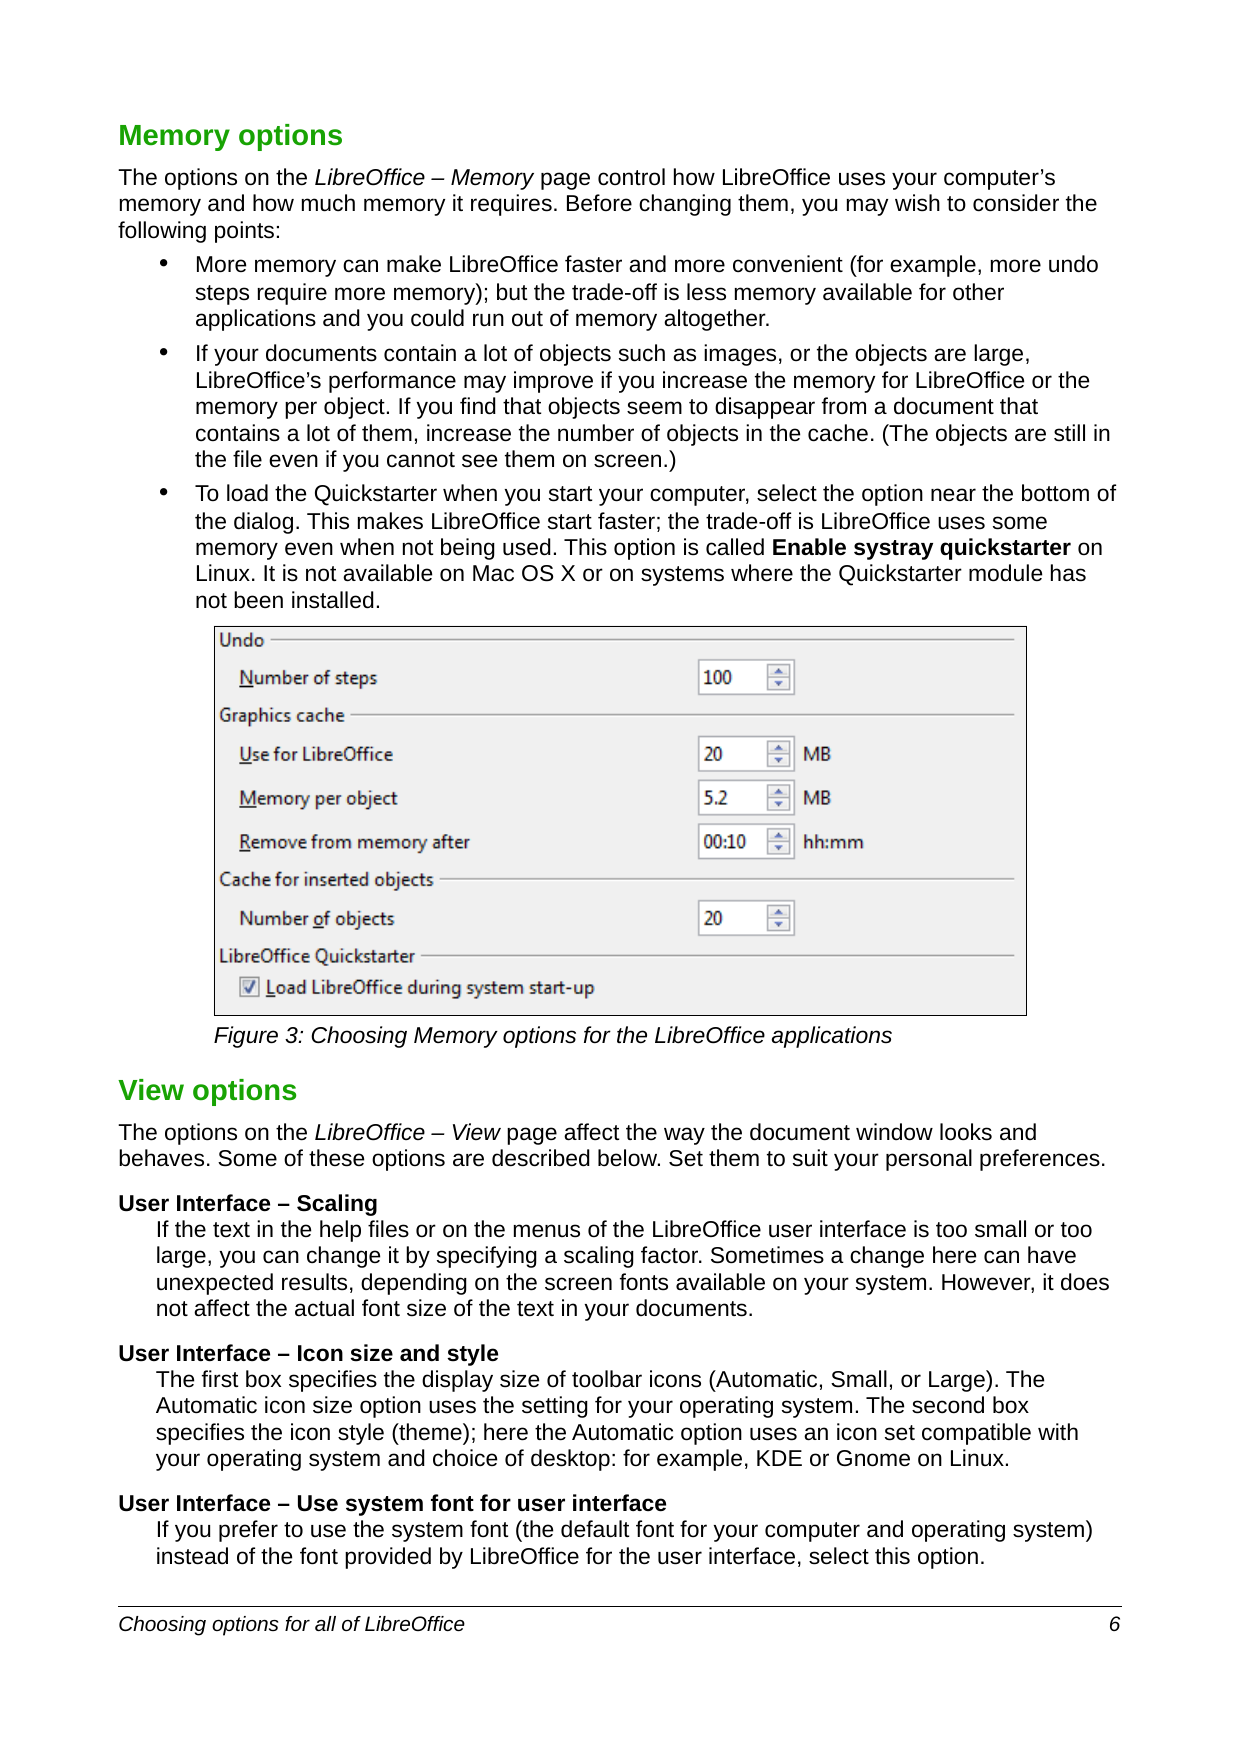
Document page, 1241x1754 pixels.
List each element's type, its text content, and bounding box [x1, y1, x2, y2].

text User Interface – Use system font for user interface [118, 1490, 1122, 1516]
subtitle View options [118, 1072, 1122, 1106]
list To load the Quickstarter when you start your computer, select the option near the bottom of the dialog. This makes LibreOffice start faster; the trade-off is LibreOffice uses some memory even when not being used. This option is called Enable systray quickstarter on Linux. It is not available on Mac OS X or on systems where the Quickstarter module has not been installed. [156, 478, 1122, 613]
list More memory can make LibreOffice faster and more convenient (for example, more undo steps require more memory); but the trade-off is less memory available for other applications and you could run out of memory altogether. [156, 249, 1122, 331]
list If your documents contain a lot of objects such as images, or the objects are large, LibreOffice’s performance may improve if you increase the memory for LibreOffice or the memory per object. If you find that objects seem to disappear from a document that contains a lot of them, increase the number of objects in the cache. (The objects are still in the file even if you cannot see them on screen.) [156, 338, 1122, 472]
text If the text in the help files or on the menus of the LibreOffice user interface is too small or too large, you can change it by specifying a scaling factor. Sometimes a change here can have unexpected results, depending on the screen fonts available on your system. However, it does not affect the actual font size of the text in your documents. [156, 1216, 1122, 1321]
text Figure 3: Choosing Memory options for the LibreOffice applications [214, 1022, 1027, 1048]
text User Interface – Scaling [118, 1189, 1122, 1216]
text User Interface – Icon size and style [118, 1340, 1122, 1366]
text The first box specifies the display size of toolbar icons (Automatic, Small, or Large). The Automatic icon size option uses the setting for your operating system. The second box specifies the icon style (theme); here the Automatic option uses an icon set compatible with your operating system and choice of desktop: for example, KDE or Gnome on Linux. [156, 1366, 1122, 1472]
list The options on the LibreOffice – Memory page control how LibreOffice uses your computer’s memory and how much memory it requires. Before changing them, you may wish to consider the following points: [118, 164, 1122, 243]
picture [215, 627, 1026, 1015]
text The options on the LibreOffice – View page affect the way the document window looks and behaves. Some of these options are described below. Set them to suit your personal preferences. [118, 1118, 1122, 1171]
subtitle Memory options [118, 118, 1122, 152]
text If you prefer to use the system font (the default font for your computer and operating system) instead of the font provided by LibreOffice for the user interface, select this option. [156, 1516, 1122, 1569]
